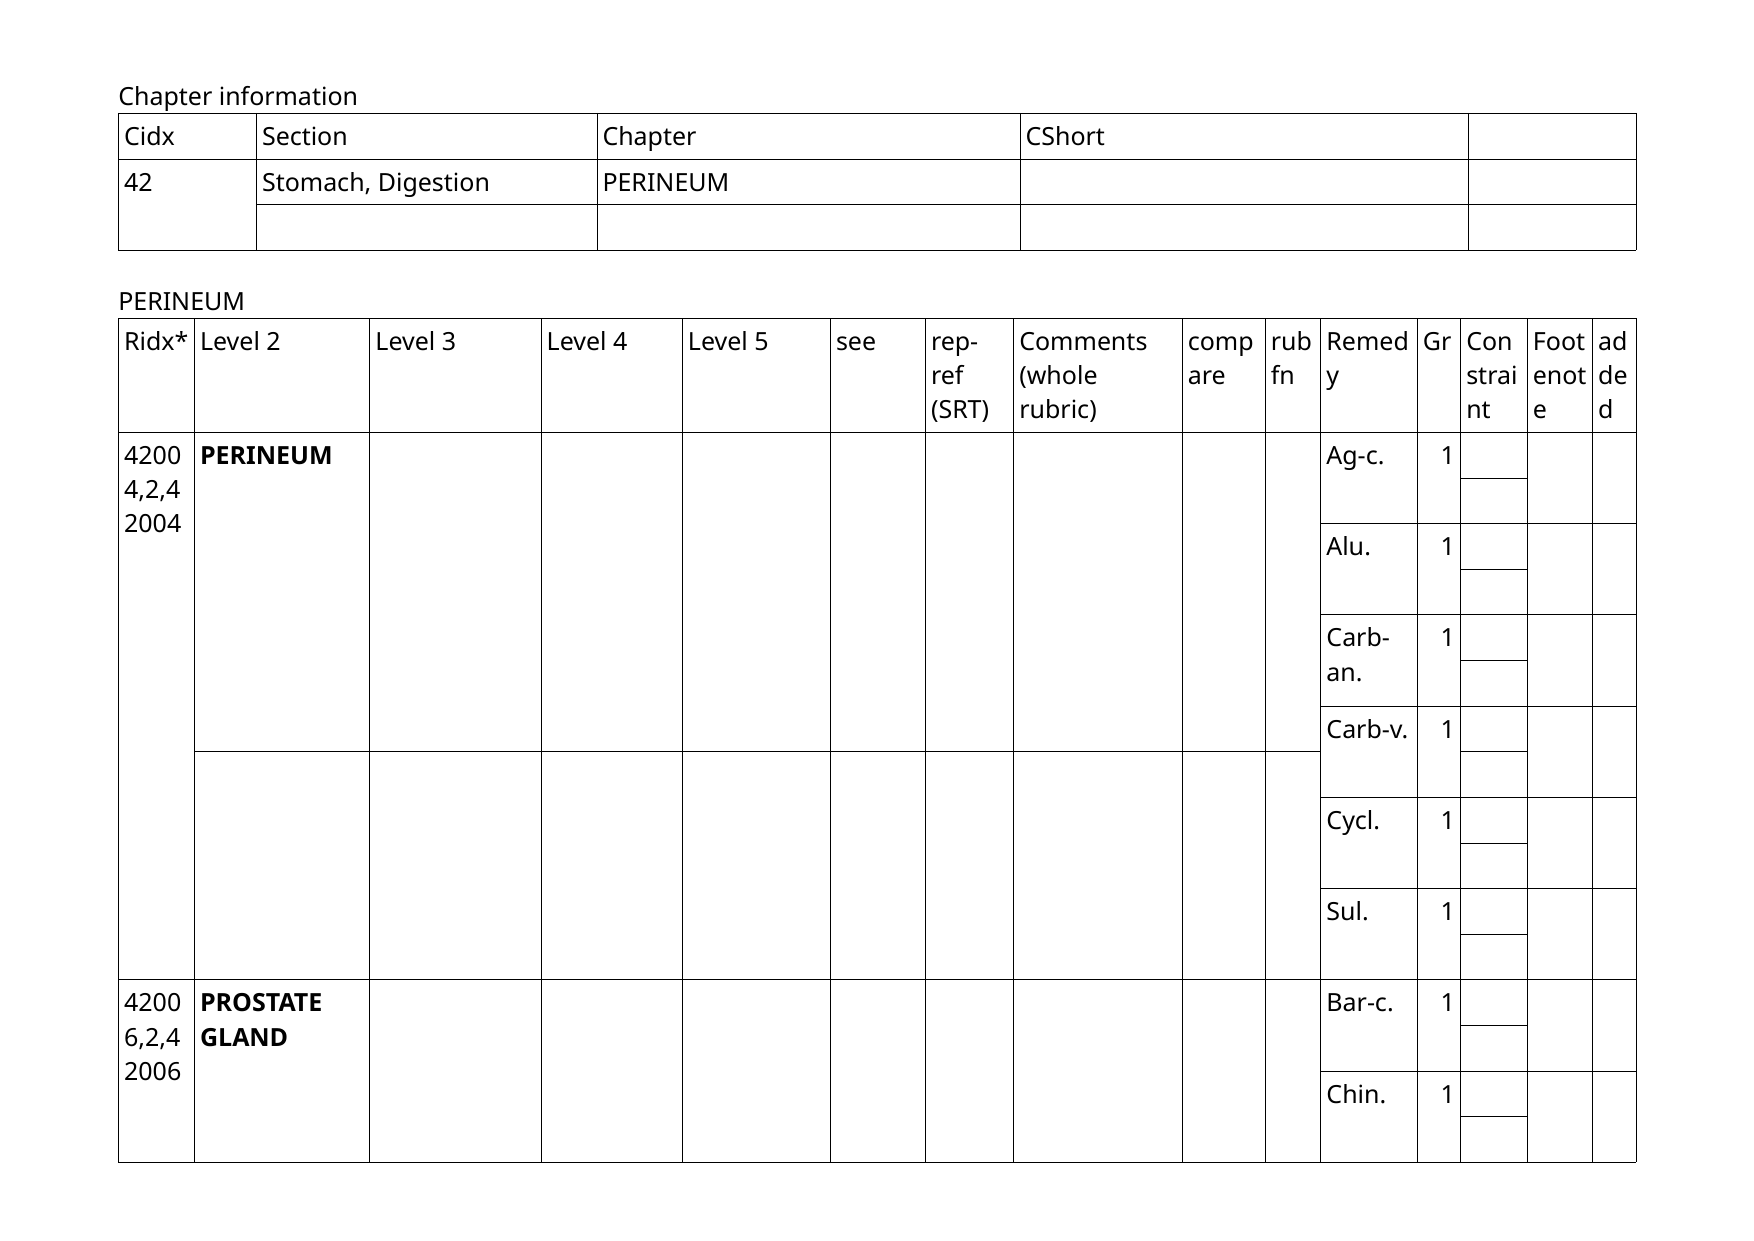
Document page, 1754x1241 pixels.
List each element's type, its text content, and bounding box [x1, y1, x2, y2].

table_cell 1 [1418, 707, 1460, 797]
table_cell [926, 980, 1013, 1162]
table_cell [1593, 524, 1636, 614]
table_cell [1528, 798, 1592, 888]
table_header Constraint [1461, 319, 1527, 432]
table_cell [542, 980, 682, 1162]
table_header Gr [1418, 319, 1460, 432]
table_cell [1183, 433, 1265, 751]
table_cell Carb-an. [1321, 615, 1417, 706]
table_cell [1461, 1026, 1527, 1071]
table_cell [1461, 980, 1527, 1025]
table_header Chapter [598, 114, 1020, 158]
table_cell [1461, 615, 1527, 660]
table_header [1469, 114, 1636, 158]
table_cell Perineum [195, 433, 369, 751]
table_cell [683, 433, 830, 751]
table_cell prostate gland [195, 980, 369, 1162]
table_cell [598, 205, 1020, 250]
table_cell [1266, 980, 1320, 1162]
table_header CShort [1021, 114, 1468, 158]
table_cell [1469, 205, 1636, 250]
table_cell Bar-c. [1321, 980, 1417, 1071]
table_header rep-ref (SRT) [926, 319, 1013, 432]
table_cell [1461, 752, 1527, 797]
table_cell [1528, 707, 1592, 797]
table_cell [1593, 980, 1636, 1071]
table_header Footenote [1528, 319, 1592, 432]
table_cell [370, 752, 541, 979]
table_cell [1014, 433, 1182, 751]
table_cell 1 [1418, 433, 1460, 523]
table_cell [370, 980, 541, 1162]
table_cell Chin. [1321, 1072, 1417, 1162]
table_cell [1183, 752, 1265, 979]
table_cell [1461, 479, 1527, 523]
table_cell [1461, 707, 1527, 751]
table_cell Stomach, Digestion [257, 160, 597, 204]
table_cell [683, 752, 830, 979]
table_cell [1469, 160, 1636, 204]
table_cell [926, 433, 1013, 751]
table_cell [1021, 205, 1468, 250]
table_header Comments (whole rubric) [1014, 319, 1182, 432]
table_header Remedy [1321, 319, 1417, 432]
table_cell 42004,2,42004 [119, 433, 194, 979]
table_cell [1528, 889, 1592, 979]
table_cell [831, 752, 925, 979]
table_cell [1528, 615, 1592, 706]
table_header added [1593, 319, 1636, 432]
table_cell [1461, 661, 1527, 706]
table_cell [1528, 980, 1592, 1071]
table_header rub fn [1266, 319, 1320, 432]
table_header Level 2 [195, 319, 369, 432]
table_cell 1 [1418, 524, 1460, 614]
table_cell Cycl. [1321, 798, 1417, 888]
table_cell [1461, 935, 1527, 979]
table_cell [1461, 889, 1527, 934]
table_cell [1021, 160, 1468, 204]
text Chapter information [118, 79, 1636, 113]
table_cell [370, 433, 541, 751]
table_header Level 4 [542, 319, 682, 432]
table_cell [1461, 433, 1527, 477]
table_cell 1 [1418, 1072, 1460, 1162]
table_cell Alu. [1321, 524, 1417, 614]
table_cell [1593, 615, 1636, 706]
table_cell [1461, 524, 1527, 569]
table_cell [542, 752, 682, 979]
table_cell [1528, 1072, 1592, 1162]
table_cell [1014, 752, 1182, 979]
table_cell Carb-v. [1321, 707, 1417, 797]
table_cell [1461, 798, 1527, 842]
table_cell [1461, 844, 1527, 888]
table_cell [1266, 752, 1320, 979]
table_header Level 5 [683, 319, 830, 432]
table_header Cidx [119, 114, 256, 158]
table_cell [1461, 1117, 1527, 1162]
table_header compare [1183, 319, 1265, 432]
table_cell [1593, 707, 1636, 797]
table_cell Sul. [1321, 889, 1417, 979]
table_cell [1461, 1072, 1527, 1116]
table_cell [1593, 1072, 1636, 1162]
table_header see [831, 319, 925, 432]
table_cell [1593, 433, 1636, 523]
table_cell [1014, 980, 1182, 1162]
table_cell 42006,2,42006 [119, 980, 194, 1162]
table_header Ridx* [119, 319, 194, 432]
table_cell [1593, 889, 1636, 979]
table_cell Ag-c. [1321, 433, 1417, 523]
table_cell [542, 433, 682, 751]
table_cell [926, 752, 1013, 979]
table_cell [1266, 433, 1320, 751]
table_header Section [257, 114, 597, 158]
table_cell 1 [1418, 980, 1460, 1071]
text PERINEUM [118, 284, 1636, 318]
table_cell 1 [1418, 889, 1460, 979]
table_header Level 3 [370, 319, 541, 432]
table_cell [831, 980, 925, 1162]
table_cell [1593, 798, 1636, 888]
table_cell PERINEUM [598, 160, 1020, 204]
table_cell 1 [1418, 798, 1460, 888]
table_cell [1183, 980, 1265, 1162]
table_cell [831, 433, 925, 751]
table_cell [195, 752, 369, 979]
table_cell [257, 205, 597, 250]
table_cell [1528, 524, 1592, 614]
table_cell [1461, 570, 1527, 614]
table_cell 1 [1418, 615, 1460, 706]
table_cell [683, 980, 830, 1162]
table_cell [1528, 433, 1592, 523]
table_cell 42 [119, 160, 256, 250]
